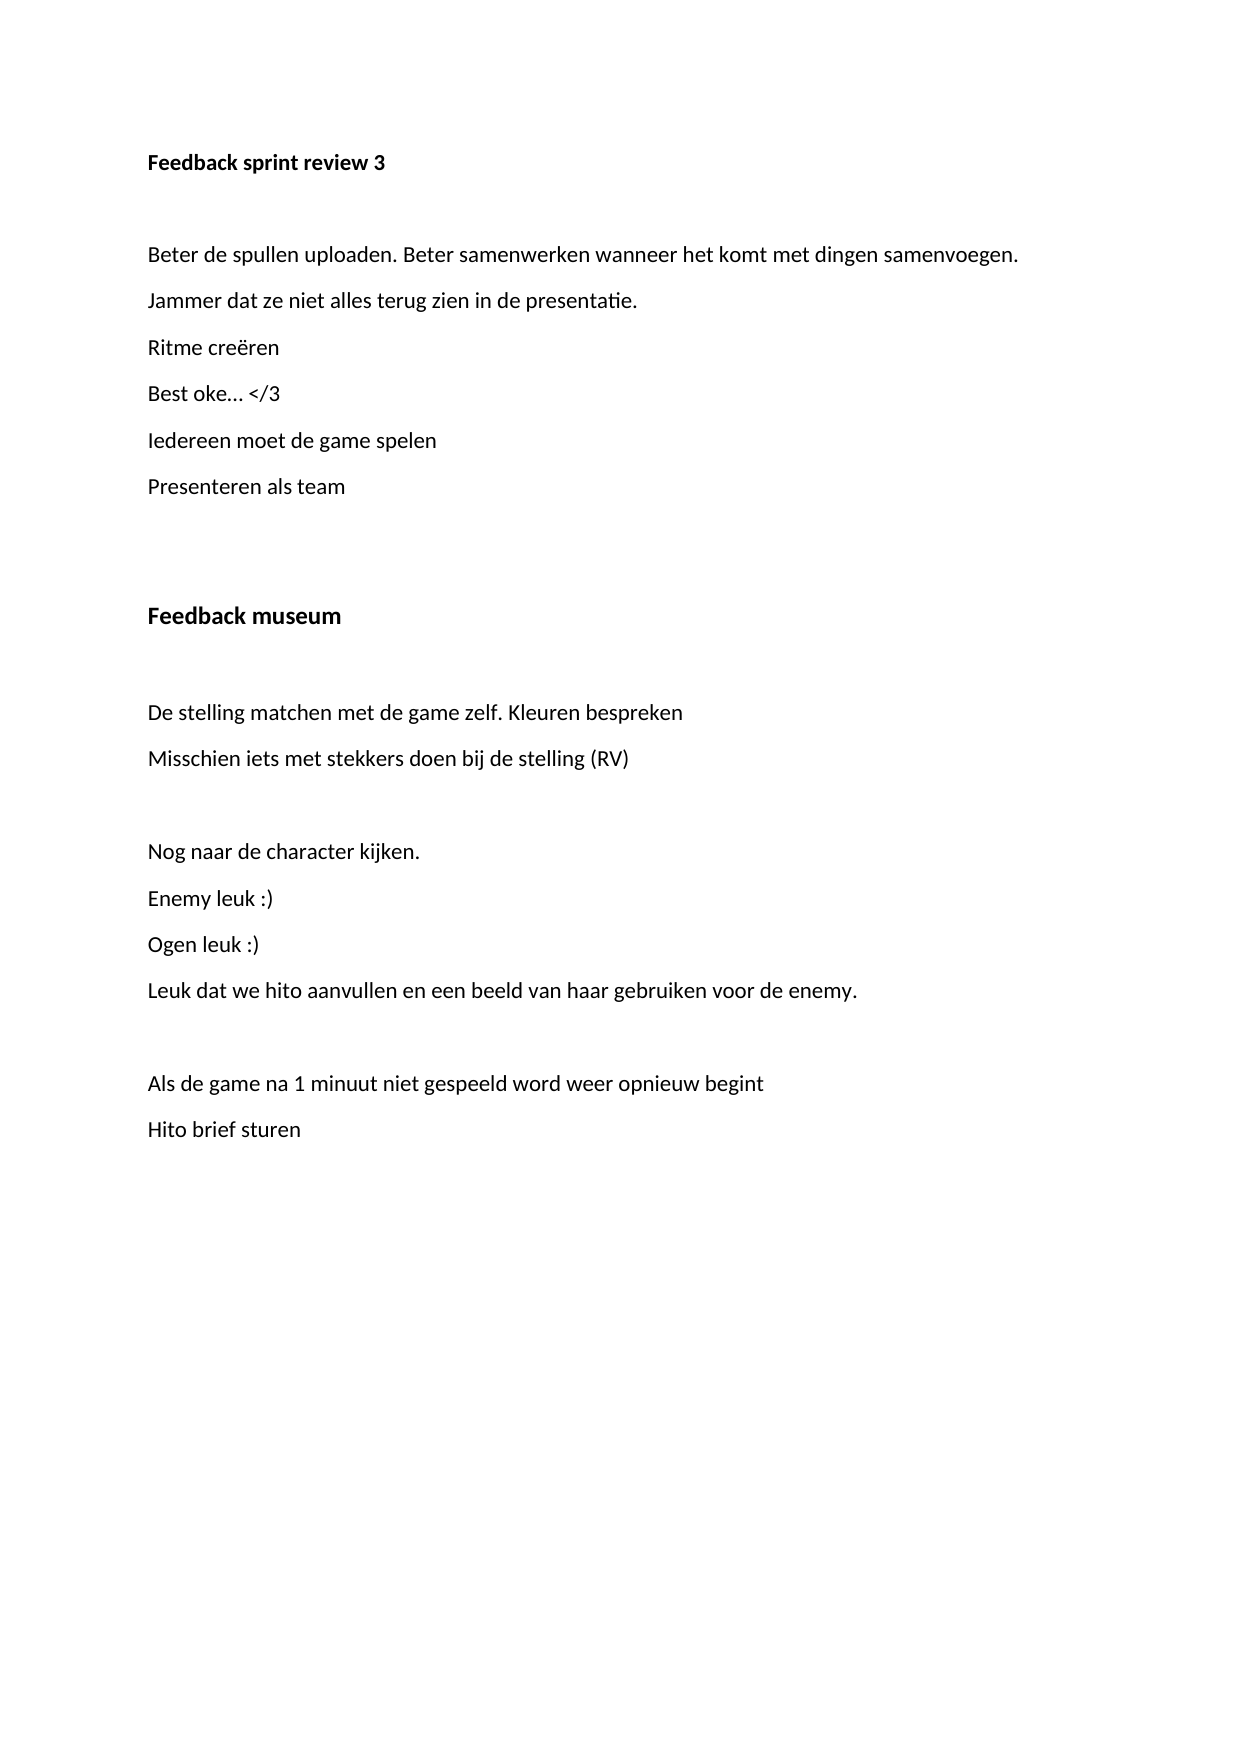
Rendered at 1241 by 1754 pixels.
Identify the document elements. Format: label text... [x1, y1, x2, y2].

text Nog naar de character kijken. [148, 837, 1093, 865]
text Ogen leuk :) [148, 930, 1093, 958]
text Als de game na 1 minuut niet gespeeld word weer opnieuw begint [148, 1069, 1093, 1097]
text Presenteren als team [148, 472, 1093, 500]
text Feedback museum [148, 600, 1093, 631]
text Enemy leuk :) [148, 884, 1093, 912]
text Best oke… </3 [148, 379, 1093, 407]
text Leuk dat we hito aanvullen en een beeld van haar gebruiken voor de enemy. [148, 976, 1093, 1004]
text Feedback sprint review 3 [148, 148, 1093, 176]
text Hito brief sturen [148, 1115, 1093, 1143]
text Iedereen moet de game spelen [148, 426, 1093, 454]
text Ritme creëren [148, 333, 1093, 361]
text Misschien iets met stekkers doen bij de stelling (RV) [148, 744, 1093, 773]
text De stelling matchen met de game zelf. Kleuren bespreken [148, 698, 1093, 726]
text Jammer dat ze niet alles terug zien in de presentatie. [148, 287, 1093, 315]
text Beter de spullen uploaden. Beter samenwerken wanneer het komt met dingen samenvoegen. [148, 240, 1093, 268]
